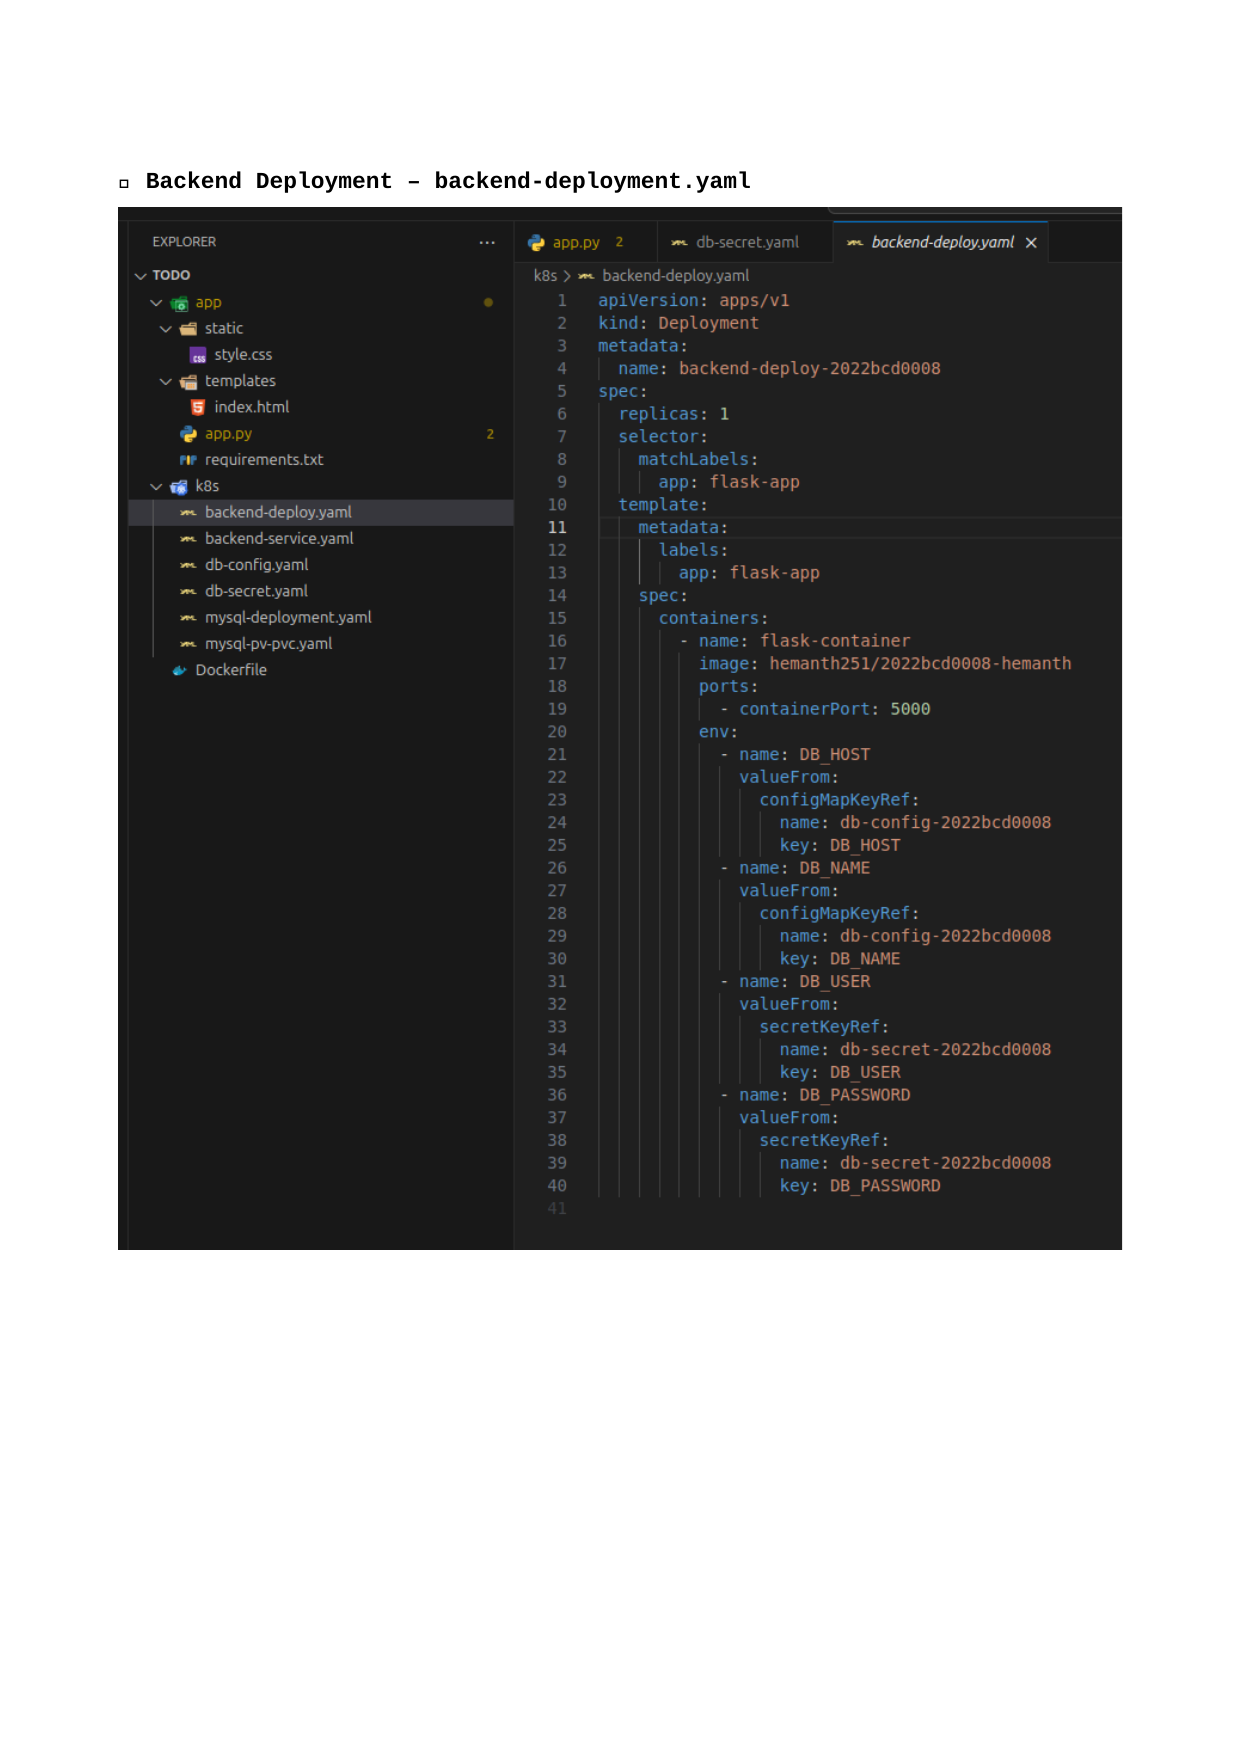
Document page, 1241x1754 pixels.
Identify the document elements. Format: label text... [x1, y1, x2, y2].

subtitle 🔹 Backend Deployment – backend-deployment.yaml [118, 169, 1122, 195]
picture [118, 207, 1123, 1250]
